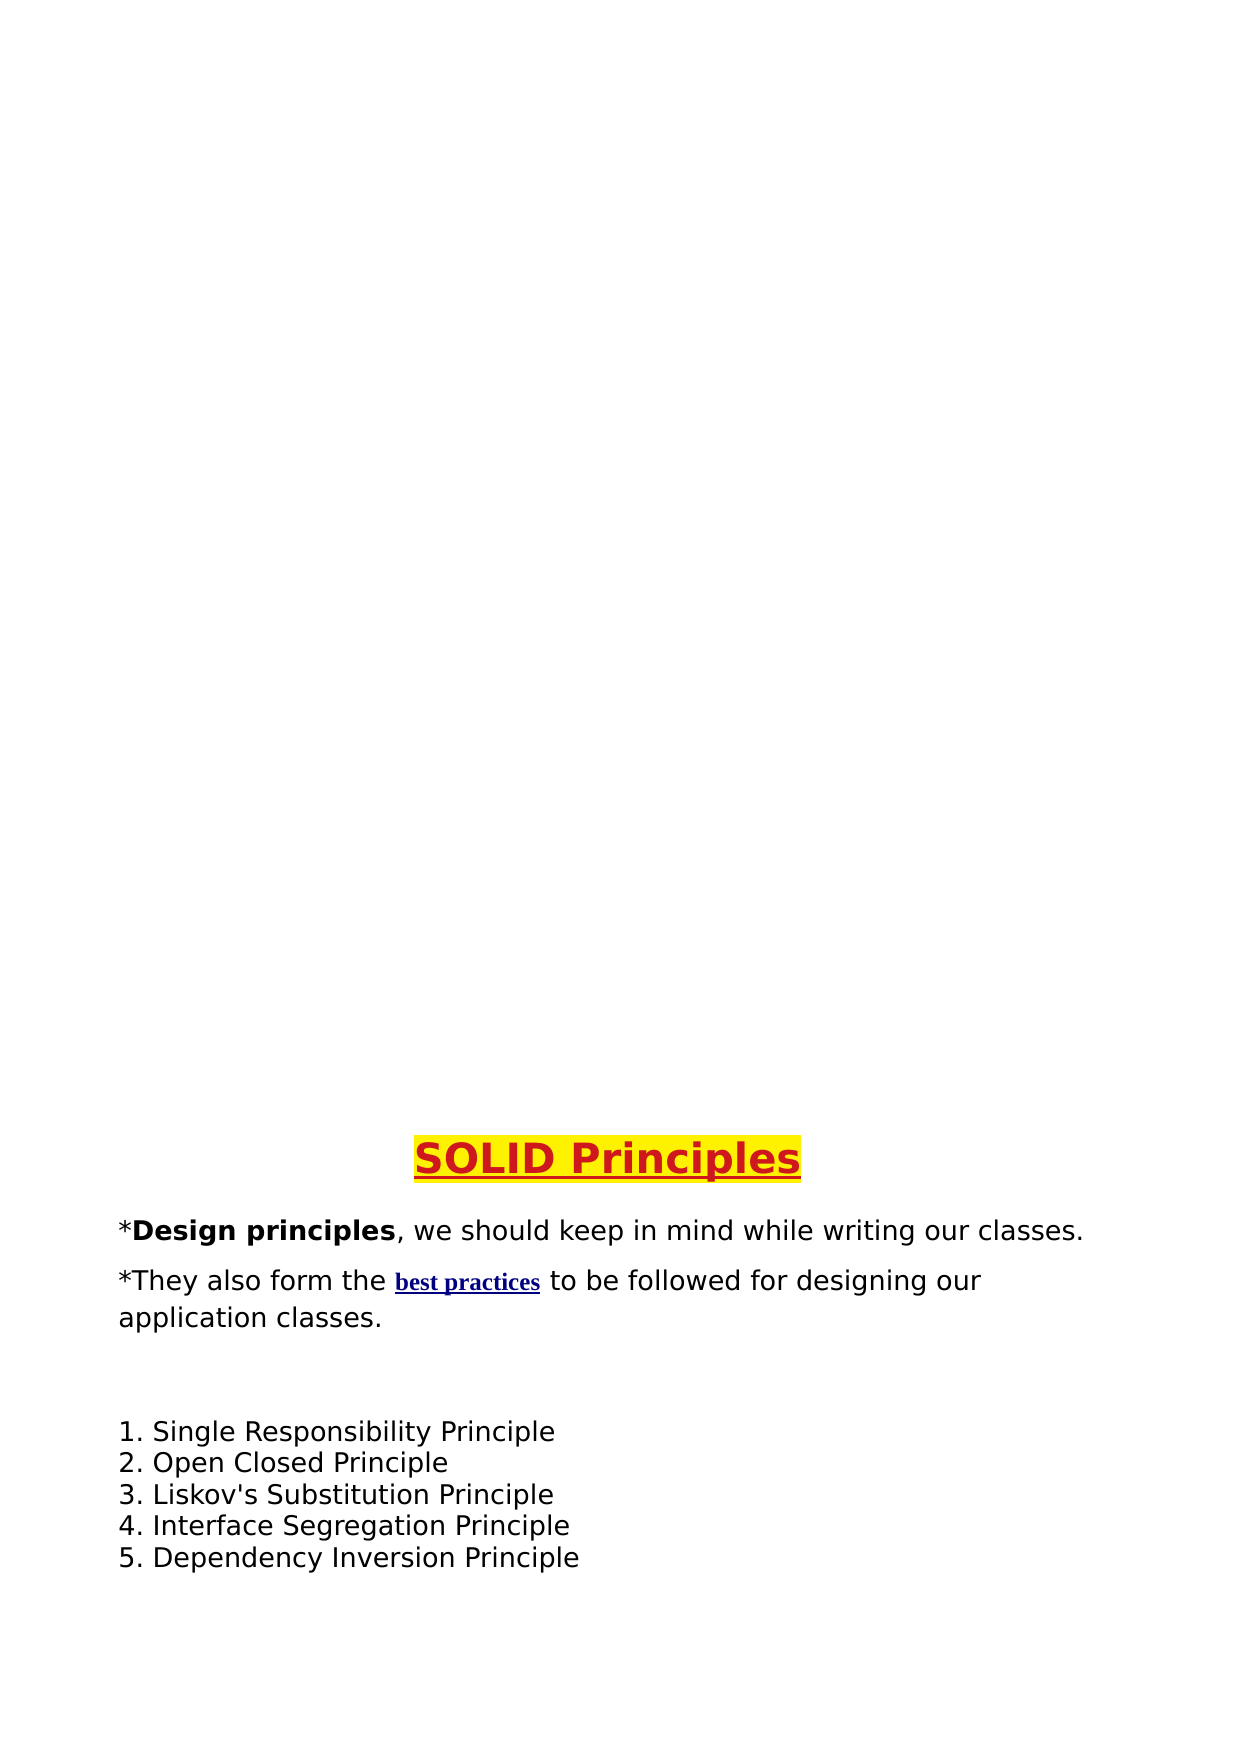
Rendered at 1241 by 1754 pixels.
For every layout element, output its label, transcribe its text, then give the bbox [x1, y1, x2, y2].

text 1. Single Responsibility Principle [118, 1416, 1122, 1447]
text 3. Liskov's Substitution Principle [118, 1479, 1122, 1511]
text SOLID Principles [118, 1135, 1122, 1183]
text 2. Open Closed Principle [118, 1447, 1122, 1479]
text 4. Interface Segregation Principle [118, 1511, 1122, 1542]
text *Design principles, we should keep in mind while writing our classes. [118, 1215, 1122, 1246]
text 5. Dependency Inversion Principle [118, 1542, 1122, 1574]
text *They also form the best practices to be followed for designing our application classes. [118, 1266, 1122, 1333]
